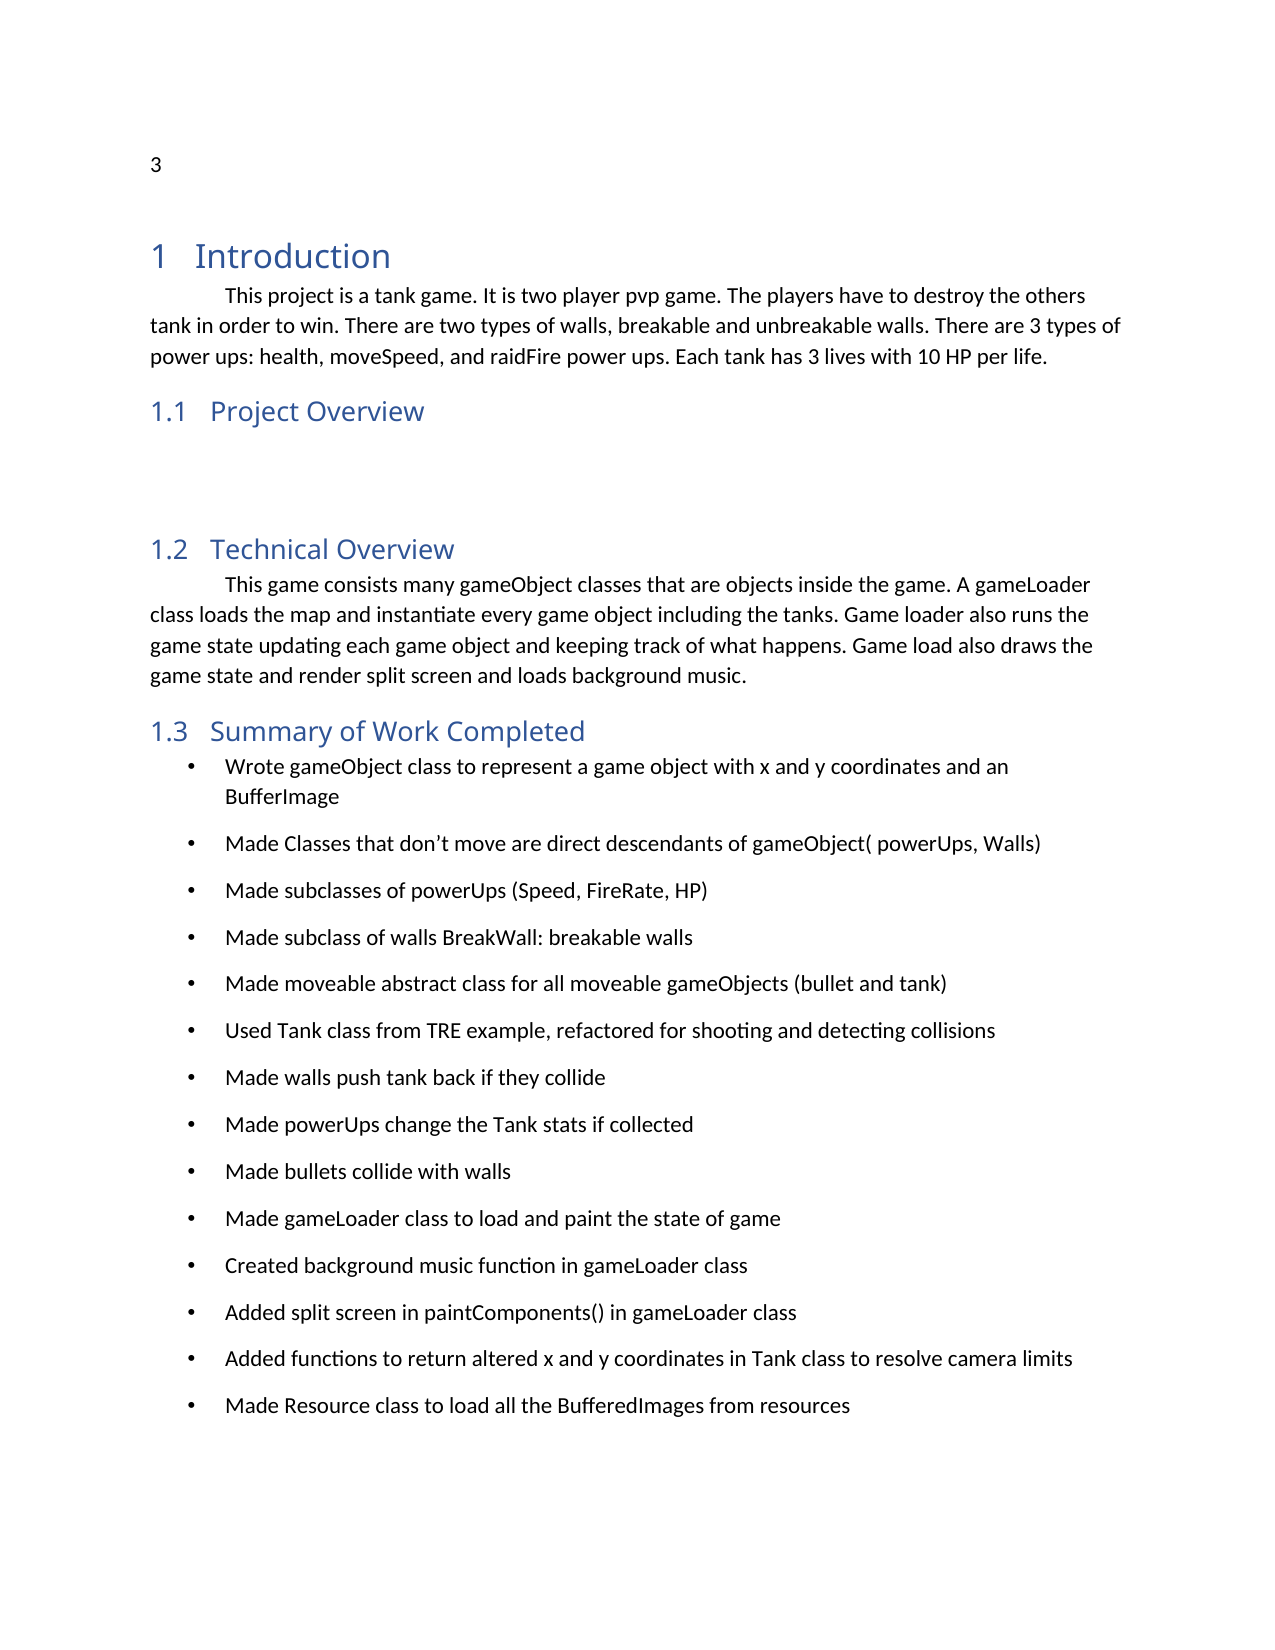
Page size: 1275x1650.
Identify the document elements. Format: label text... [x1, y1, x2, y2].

subtitle Project Overview [150, 393, 1125, 430]
list Made powerUps change the Tank stats if collected [187, 1110, 1125, 1138]
list Used Tank class from TRE example, refactored for shooting and detecting collisions [187, 1016, 1125, 1044]
subtitle Technical Overview [150, 531, 1125, 567]
text This project is a tank game. It is two player pvp game. The players have to destroy the others tank in order to win. There are two types of walls, breakable and unbreakable walls. There are 3 types of power ups: health, moveSpeed, and raidFire power ups. Each tank has 3 lives with 10 HP per life. [150, 281, 1125, 370]
list Made gameLoader class to load and paint the state of game [187, 1204, 1125, 1232]
list Made subclasses of powerUps (Speed, FireRate, HP) [187, 876, 1125, 904]
list Made walls push tank back if they collide [187, 1063, 1125, 1091]
subtitle Introduction [150, 232, 1125, 278]
list Created background music function in gameLoader class [187, 1251, 1125, 1279]
list Wrote gameObject class to represent a game object with x and y coordinates and an BufferImage [187, 752, 1125, 810]
text This game consists many gameObject classes that are objects inside the game. A gameLoader class loads the map and instantiate every game object including the tanks. Game loader also runs the game state updating each game object and keeping track of what happens. Game load also draws the game state and render split screen and loads background music. [150, 570, 1125, 689]
subtitle Summary of Work Completed [150, 712, 1125, 749]
list Added split screen in paintComponents() in gameLoader class [187, 1298, 1125, 1326]
list Made subclass of walls BreakWall: breakable walls [187, 923, 1125, 951]
list Made moveable abstract class for all moveable gameObjects (bullet and tank) [187, 969, 1125, 998]
list Made Resource class to load all the BufferedImages from resources [187, 1391, 1125, 1419]
list Added functions to return altered x and y coordinates in Tank class to resolve camera limits [187, 1344, 1125, 1373]
list Made Classes that don’t move are direct descendants of gameObject( powerUps, Walls) [187, 829, 1125, 857]
list Made bullets collide with walls [187, 1157, 1125, 1185]
